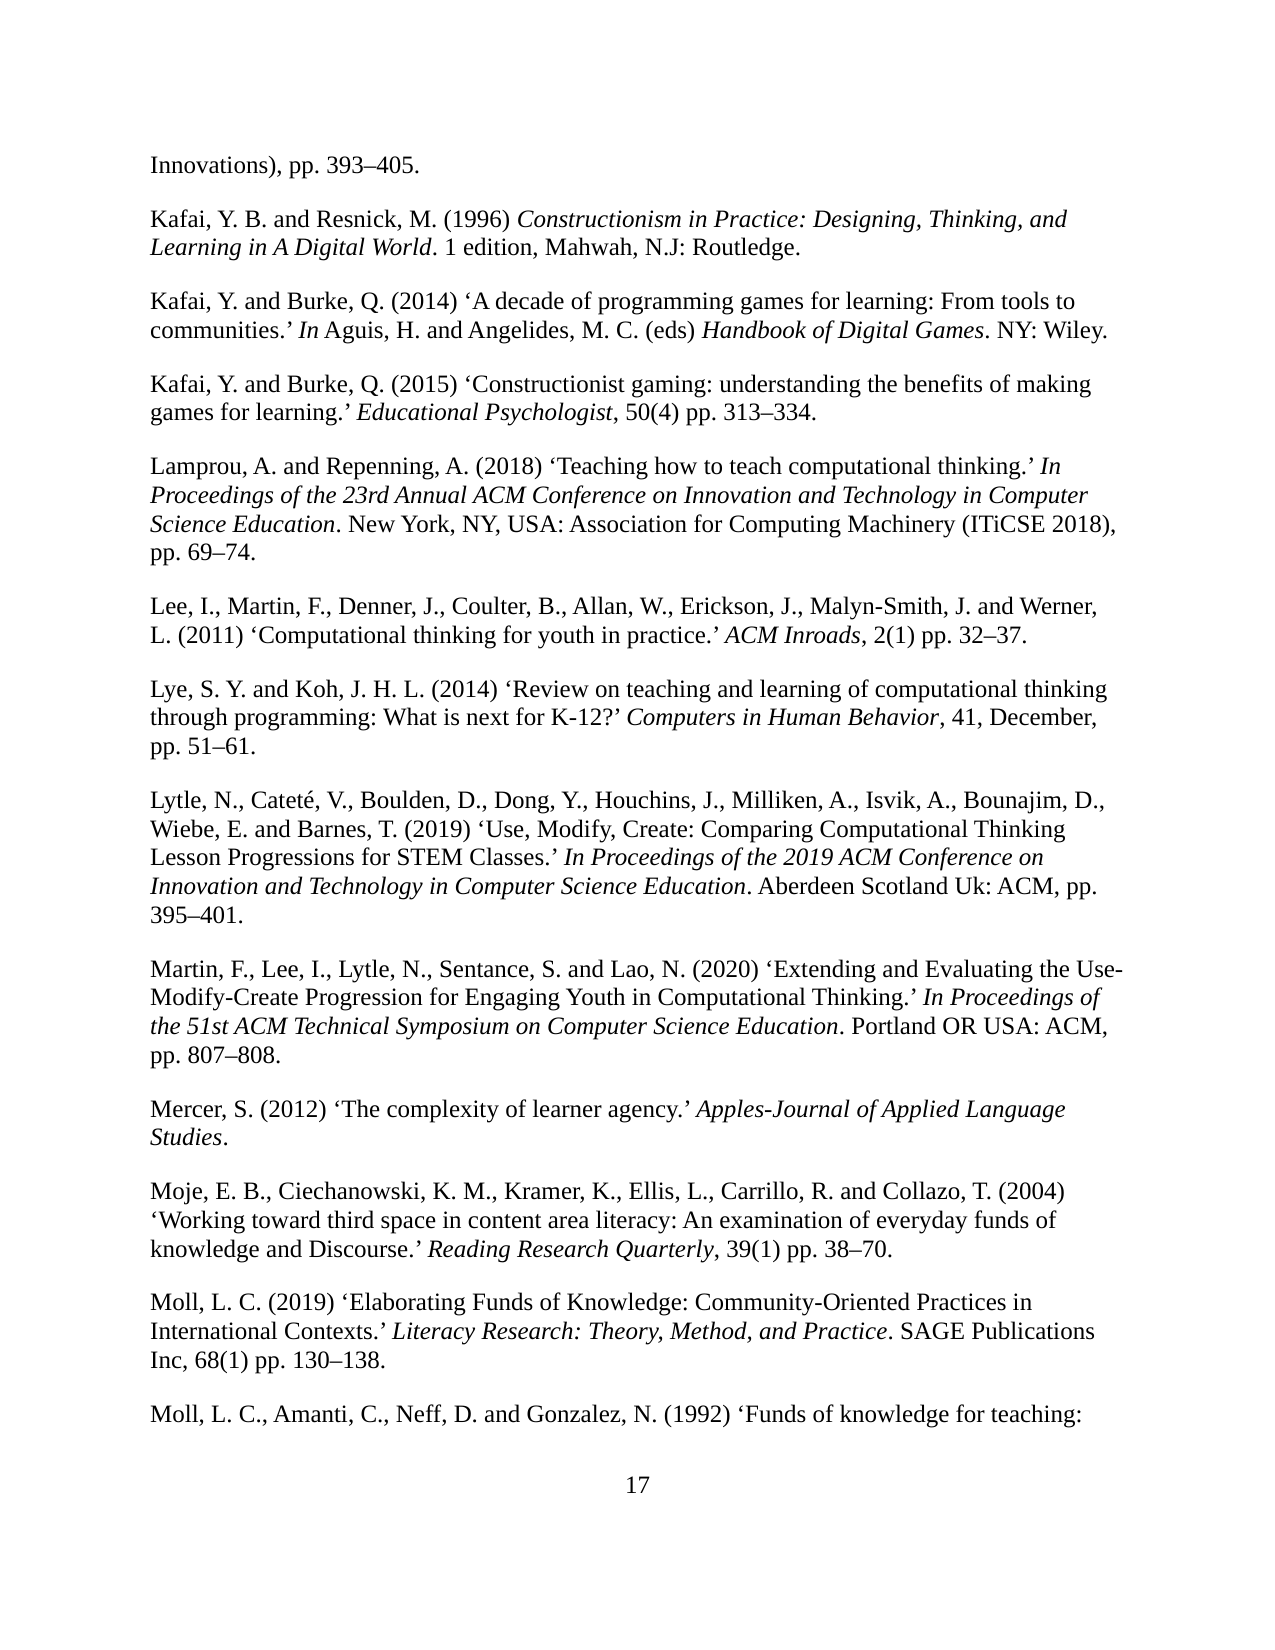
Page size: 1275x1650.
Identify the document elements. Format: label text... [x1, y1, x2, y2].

text Martin, F., Lee, I., Lytle, N., Sentance, S. and Lao, N. (2020) ‘Extending and Evaluating the Use-Modify-Create Progression for Engaging Youth in Computational Thinking.’ In Proceedings of the 51st ACM Technical Symposium on Computer Science Education. Portland OR USA: ACM, pp. 807–808. [150, 954, 1125, 1069]
text Mercer, S. (2012) ‘The complexity of learner agency.’ Apples-Journal of Applied Language Studies. [150, 1094, 1125, 1151]
text Lye, S. Y. and Koh, J. H. L. (2014) ‘Review on teaching and learning of computational thinking through programming: What is next for K-12?’ Computers in Human Behavior, 41, December, pp. 51–61. [150, 674, 1125, 760]
text Moll, L. C., Amanti, C., Neff, D. and Gonzalez, N. (1992) ‘Funds of knowledge for teaching: [150, 1399, 1125, 1427]
text Kafai, Y. B. and Resnick, M. (1996) Constructionism in Practice: Designing, Thinking, and Learning in A Digital World. 1 edition, Mahwah, N.J: Routledge. [150, 204, 1125, 261]
text Moll, L. C. (2019) ‘Elaborating Funds of Knowledge: Community-Oriented Practices in International Contexts.’ Literacy Research: Theory, Method, and Practice. SAGE Publications Inc, 68(1) pp. 130–138. [150, 1287, 1125, 1374]
text Kafai, Y. and Burke, Q. (2014) ‘A decade of programming games for learning: From tools to communities.’ In Aguis, H. and Angelides, M. C. (eds) Handbook of Digital Games. NY: Wiley. [150, 286, 1125, 344]
text Lamprou, A. and Repenning, A. (2018) ‘Teaching how to teach computational thinking.’ In Proceedings of the 23rd Annual ACM Conference on Innovation and Technology in Computer Science Education. New York, NY, USA: Association for Computing Machinery (ITiCSE 2018), pp. 69–74. [150, 451, 1125, 566]
text Lee, I., Martin, F., Denner, J., Coulter, B., Allan, W., Erickson, J., Malyn-Smith, J. and Werner, L. (2011) ‘Computational thinking for youth in practice.’ ACM Inroads, 2(1) pp. 32–37. [150, 591, 1125, 649]
text Innovations), pp. 393–405. [150, 150, 1125, 179]
text Lytle, N., Cateté, V., Boulden, D., Dong, Y., Houchins, J., Milliken, A., Isvik, A., Bounajim, D., Wiebe, E. and Barnes, T. (2019) ‘Use, Modify, Create: Comparing Computational Thinking Lesson Progressions for STEM Classes.’ In Proceedings of the 2019 ACM Conference on Innovation and Technology in Computer Science Education. Aberdeen Scotland Uk: ACM, pp. 395–401. [150, 785, 1125, 929]
text Kafai, Y. and Burke, Q. (2015) ‘Constructionist gaming: understanding the benefits of making games for learning.’ Educational Psychologist, 50(4) pp. 313–334. [150, 369, 1125, 426]
text Moje, E. B., Ciechanowski, K. M., Kramer, K., Ellis, L., Carrillo, R. and Collazo, T. (2004) ‘Working toward third space in content area literacy: An examination of everyday funds of knowledge and Discourse.’ Reading Research Quarterly, 39(1) pp. 38–70. [150, 1176, 1125, 1262]
